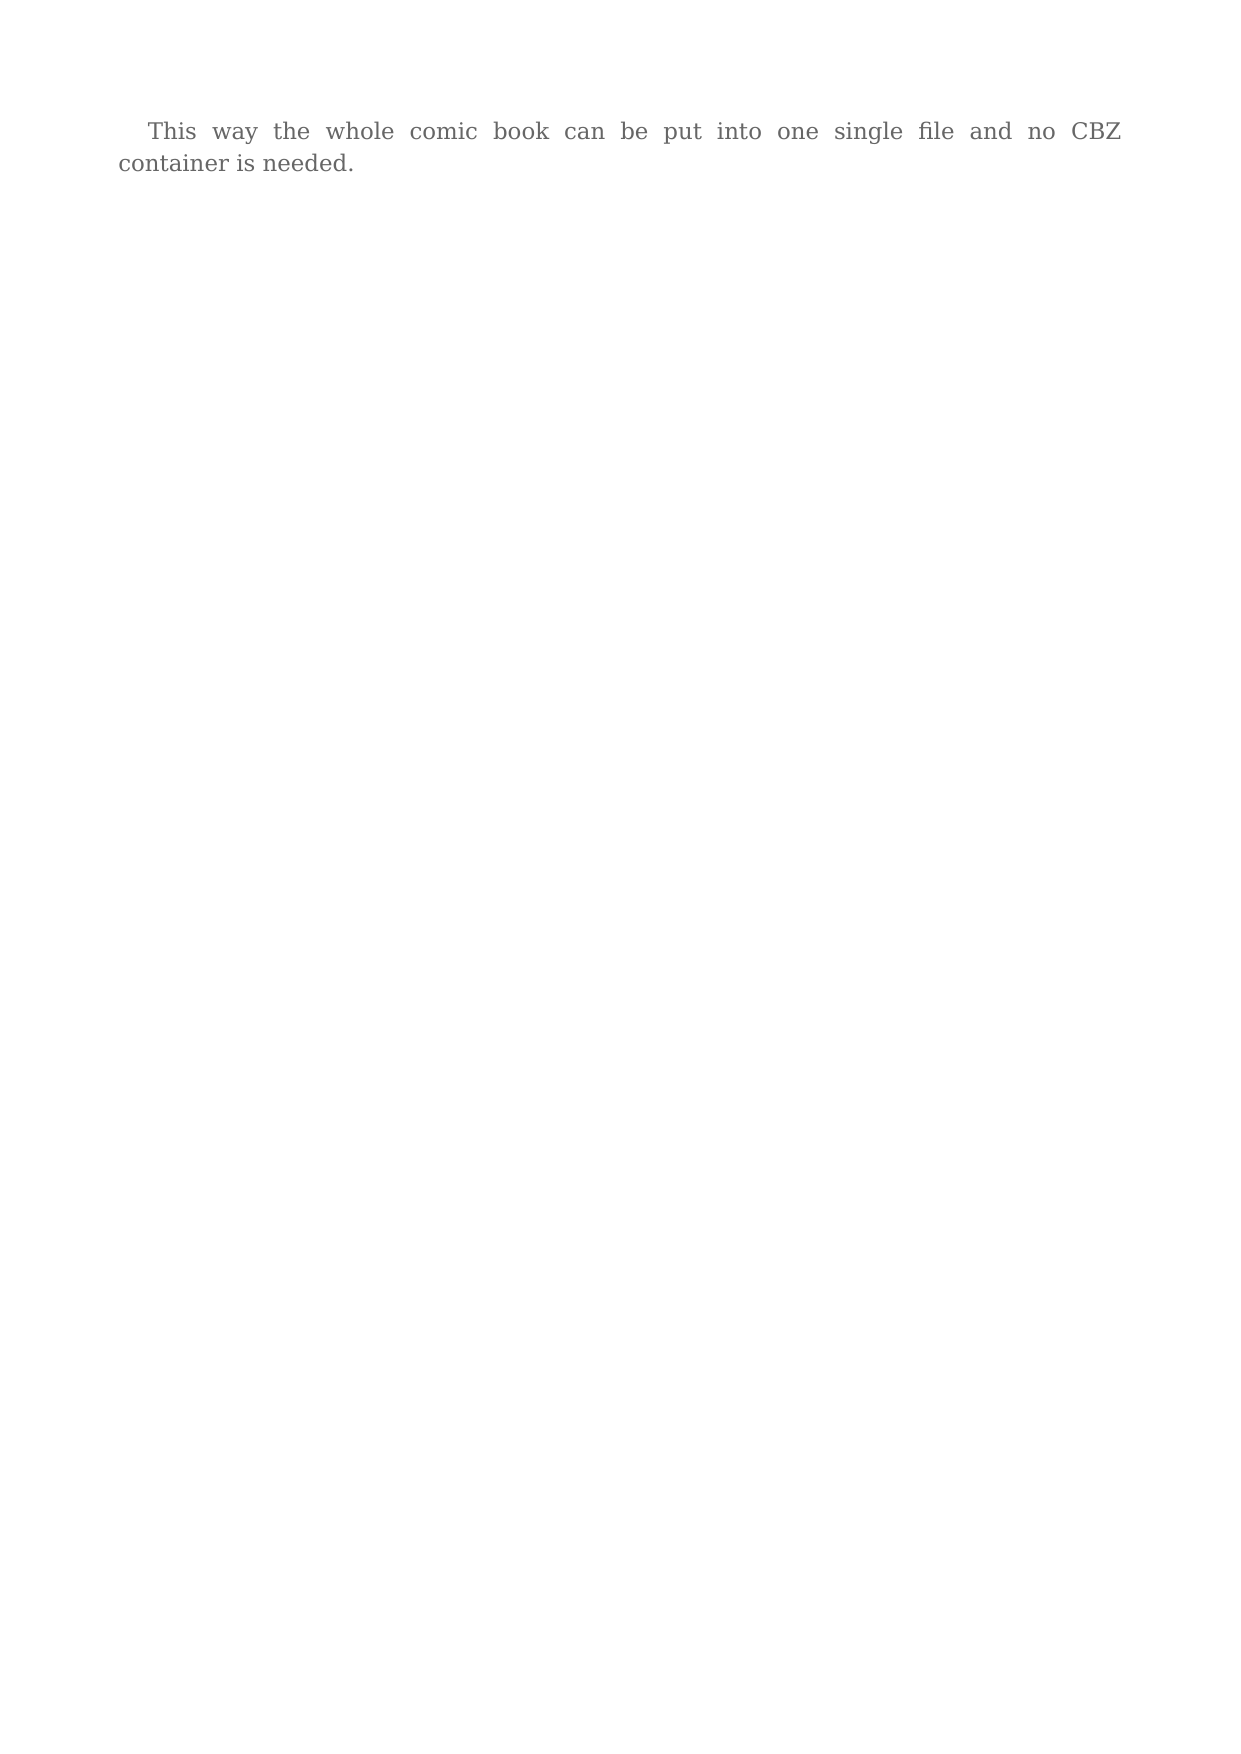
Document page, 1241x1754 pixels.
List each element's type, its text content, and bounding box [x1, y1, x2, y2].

text This way the whole comic book can be put into one single file and no CBZ container is needed. [118, 118, 1122, 177]
